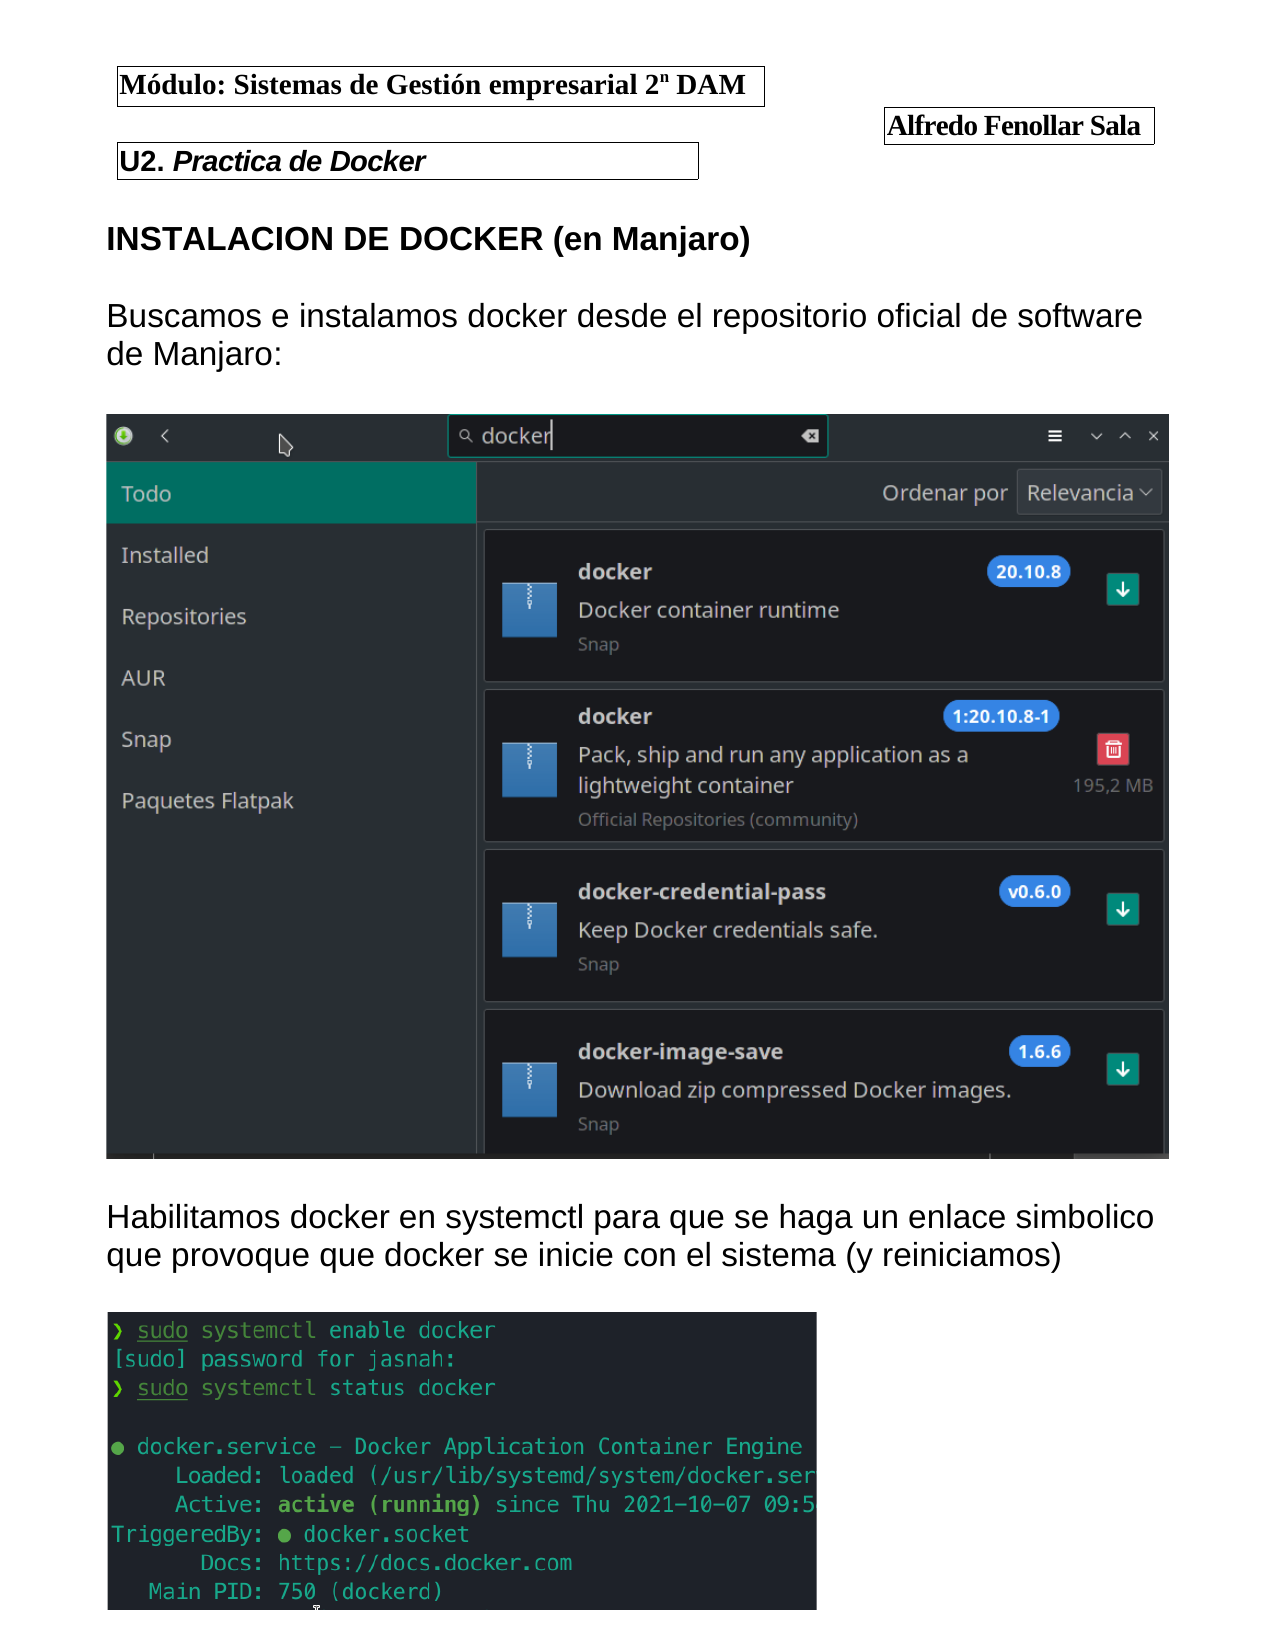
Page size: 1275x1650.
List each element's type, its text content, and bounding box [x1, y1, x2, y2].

picture [106, 414, 1169, 1159]
text Buscamos e instalamos docker desde el repositorio oficial de software de Manjaro: [106, 296, 1169, 372]
picture [107, 1312, 817, 1610]
text INSTALACION DE DOCKER (en Manjaro) [106, 219, 1169, 257]
text Habilitamos docker en systemctl para que se haga un enlace simbolico que provoque que docker se inicie con el sistema (y reiniciamos) [106, 1197, 1169, 1274]
